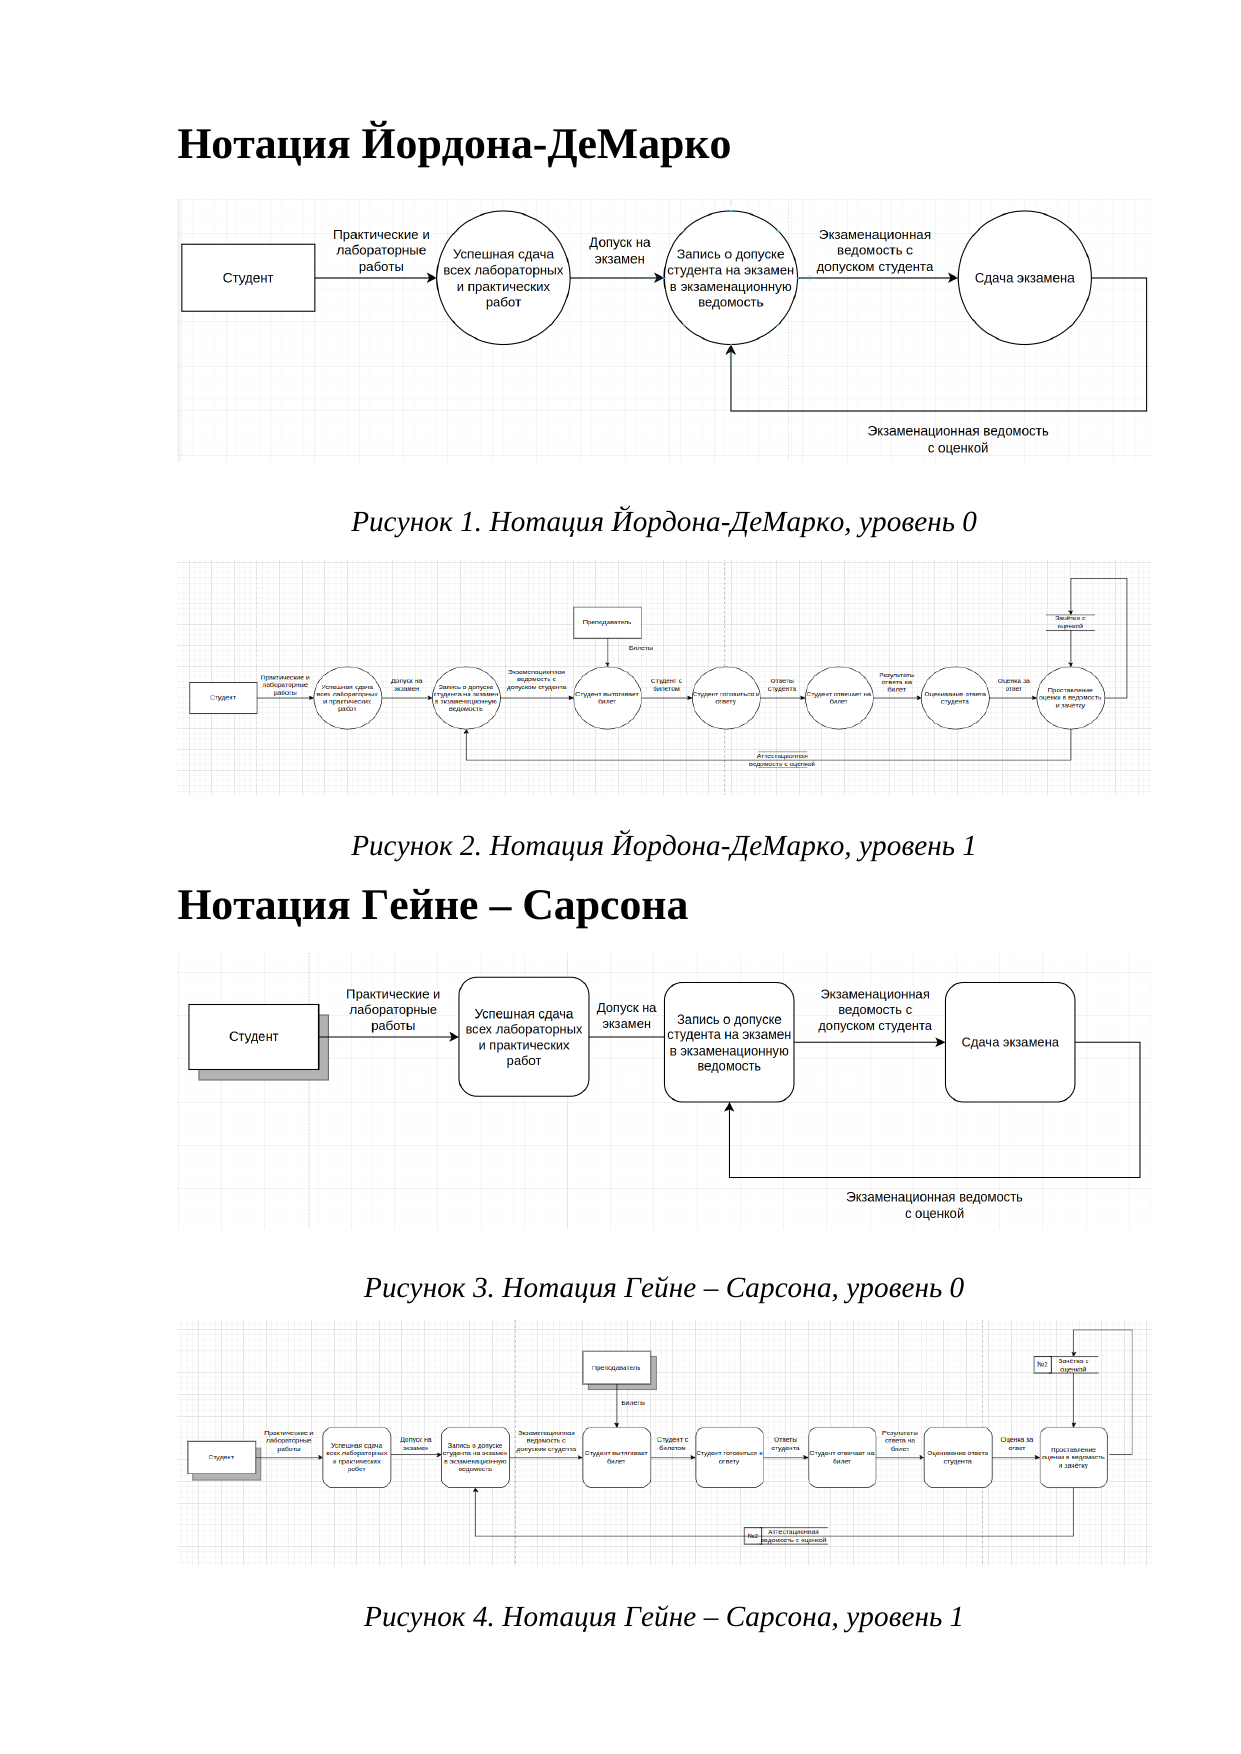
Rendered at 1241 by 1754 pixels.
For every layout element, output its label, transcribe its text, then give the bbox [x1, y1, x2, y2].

picture [177, 1320, 1152, 1566]
text Рисунок 2. Нотация Йордона-ДеМарко, уровень 1 [177, 795, 1152, 861]
picture [177, 953, 1152, 1229]
text [177, 193, 1152, 199]
text Рисунок 3. Нотация Гейне – Сарсона, уровень 0 [177, 1229, 1152, 1304]
text Нотация Йордона-ДеМарко [177, 118, 1152, 168]
text Рисунок 1. Нотация Йордона-ДеМарко, уровень 0 [177, 462, 1152, 537]
picture [177, 560, 1152, 795]
text [177, 554, 1152, 560]
text Рисунок 4. Нотация Гейне – Сарсона, уровень 1 [177, 1566, 1152, 1633]
picture [177, 199, 1152, 462]
text Нотация Гейне – Сарсона [177, 878, 1152, 928]
